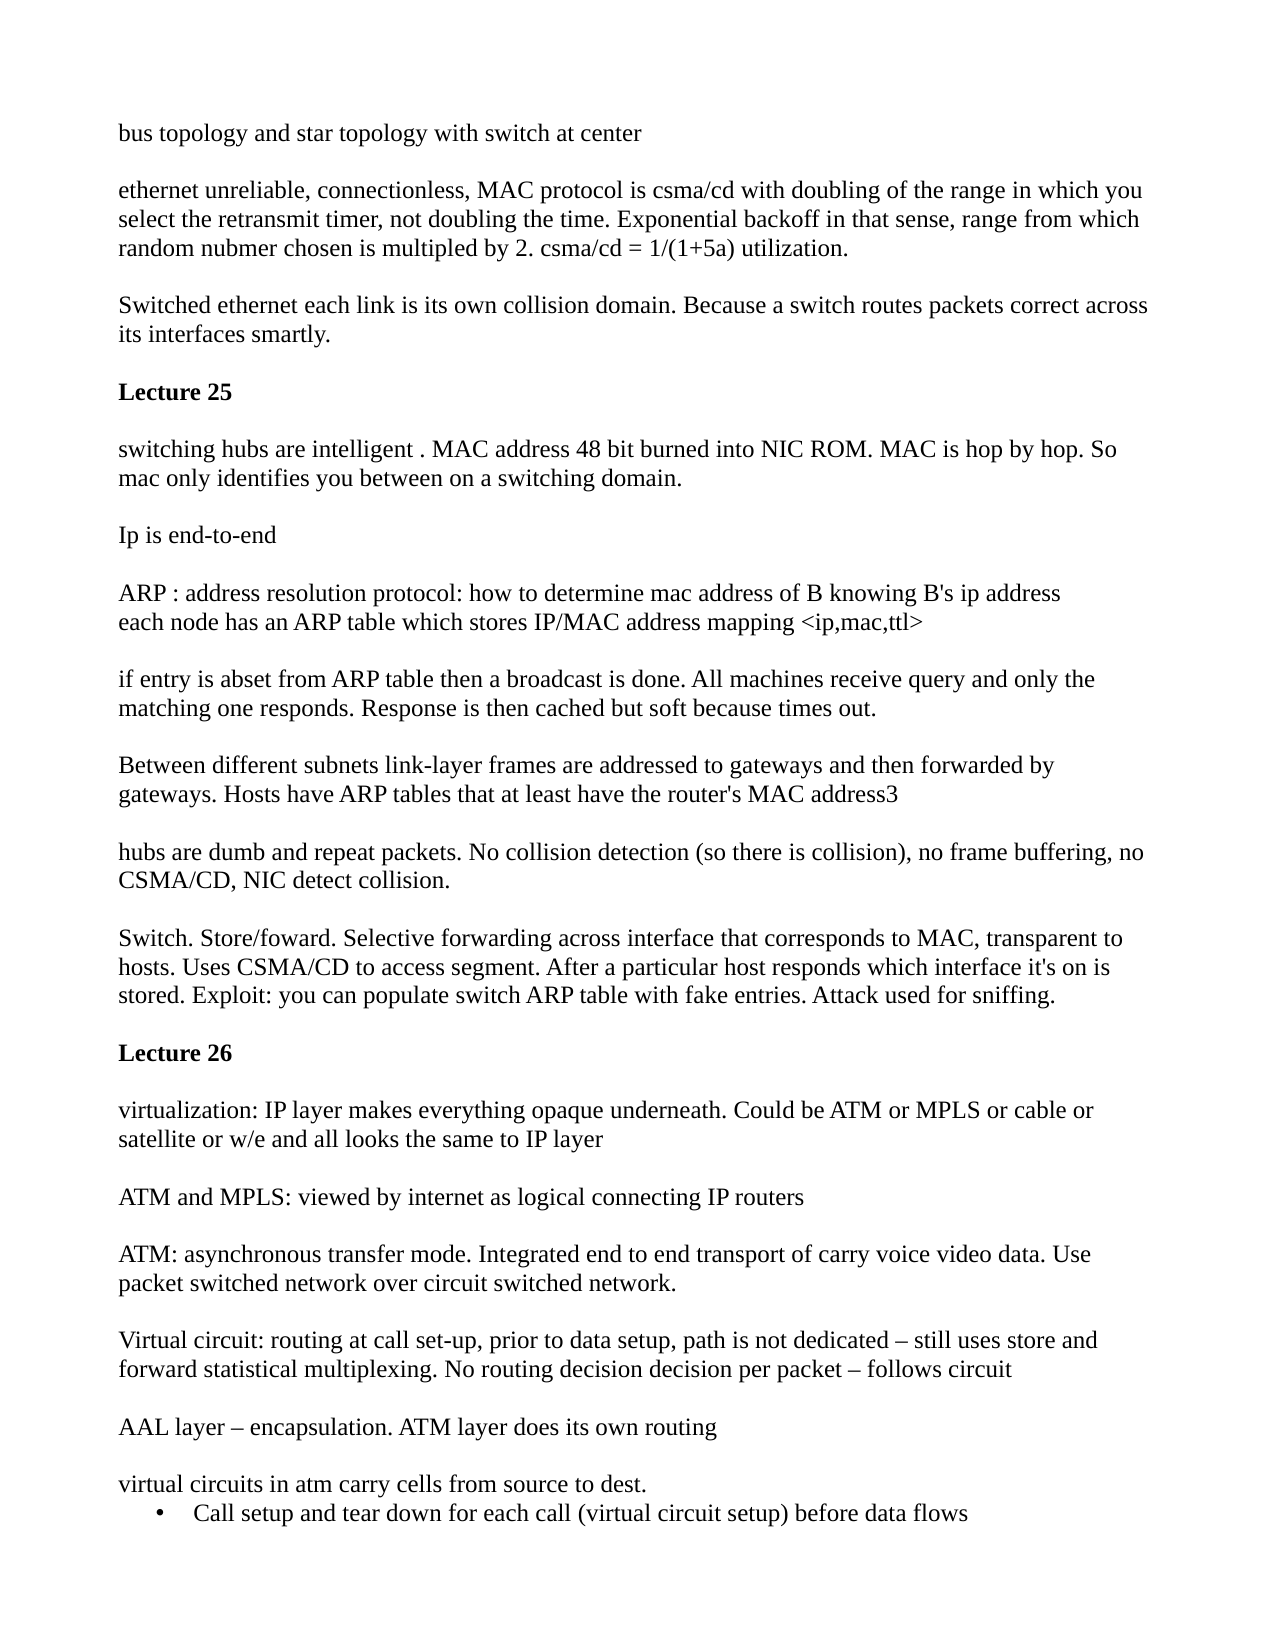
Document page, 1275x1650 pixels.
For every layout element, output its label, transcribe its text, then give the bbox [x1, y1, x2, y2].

text AAL layer – encapsulation. ATM layer does its own routing [118, 1412, 1157, 1441]
text ethernet unreliable, connectionless, MAC protocol is csma/cd with doubling of the range in which you select the retransmit timer, not doubling the time. Exponential backoff in that sense, range from which random nubmer chosen is multipled by 2. csma/cd = 1/(1+5a) utilization. [118, 176, 1157, 262]
text hubs are dumb and repeat packets. No collision detection (so there is collision), no frame buffering, no CSMA/CD, NIC detect collision. [118, 837, 1157, 894]
text Virtual circuit: routing at call set-up, prior to data setup, path is not dedicated – still uses store and forward statistical multiplexing. No routing decision decision per packet – follows circuit [118, 1326, 1157, 1383]
text bus topology and star topology with switch at center [118, 118, 1157, 147]
text Switch. Store/foward. Selective forwarding across interface that corresponds to MAC, transparent to hosts. Uses CSMA/CD to access segment. After a particular host responds which interface it's on is stored. Exploit: you can populate switch ARP table with fake entries. Attack used for sniffing. [118, 923, 1157, 1009]
text switching hubs are intelligent . MAC address 48 bit burned into NIC ROM. MAC is hop by hop. So mac only identifies you between on a switching domain. [118, 434, 1157, 492]
text Switched ethernet each link is its own collision domain. Because a switch routes packets correct across its interfaces smartly. [118, 291, 1157, 348]
text if entry is abset from ARP table then a broadcast is done. All machines receive query and only the matching one responds. Response is then cached but soft because times out. [118, 664, 1157, 722]
text Lecture 25 [118, 377, 1157, 406]
text ATM and MPLS: viewed by internet as logical connecting IP routers [118, 1182, 1157, 1211]
text each node has an ARP table which stores IP/MAC address mapping <ip,mac,ttl> [118, 607, 1157, 636]
text virtual circuits in atm carry cells from source to dest. [118, 1469, 1157, 1498]
text ATM: asynchronous transfer mode. Integrated end to end transport of carry voice video data. Use packet switched network over circuit switched network. [118, 1239, 1157, 1297]
text Lecture 26 [118, 1038, 1157, 1067]
text ARP : address resolution protocol: how to determine mac address of B knowing B's ip address [118, 578, 1157, 607]
text Ip is end-to-end [118, 521, 1157, 549]
list Call setup and tear down for each call (virtual circuit setup) before data flows [156, 1498, 1157, 1527]
text virtualization: IP layer makes everything opaque underneath. Could be ATM or MPLS or cable or satellite or w/e and all looks the same to IP layer [118, 1096, 1157, 1153]
text Between different subnets link-layer frames are addressed to gateways and then forwarded by gateways. Hosts have ARP tables that at least have the router's MAC address3 [118, 751, 1157, 808]
